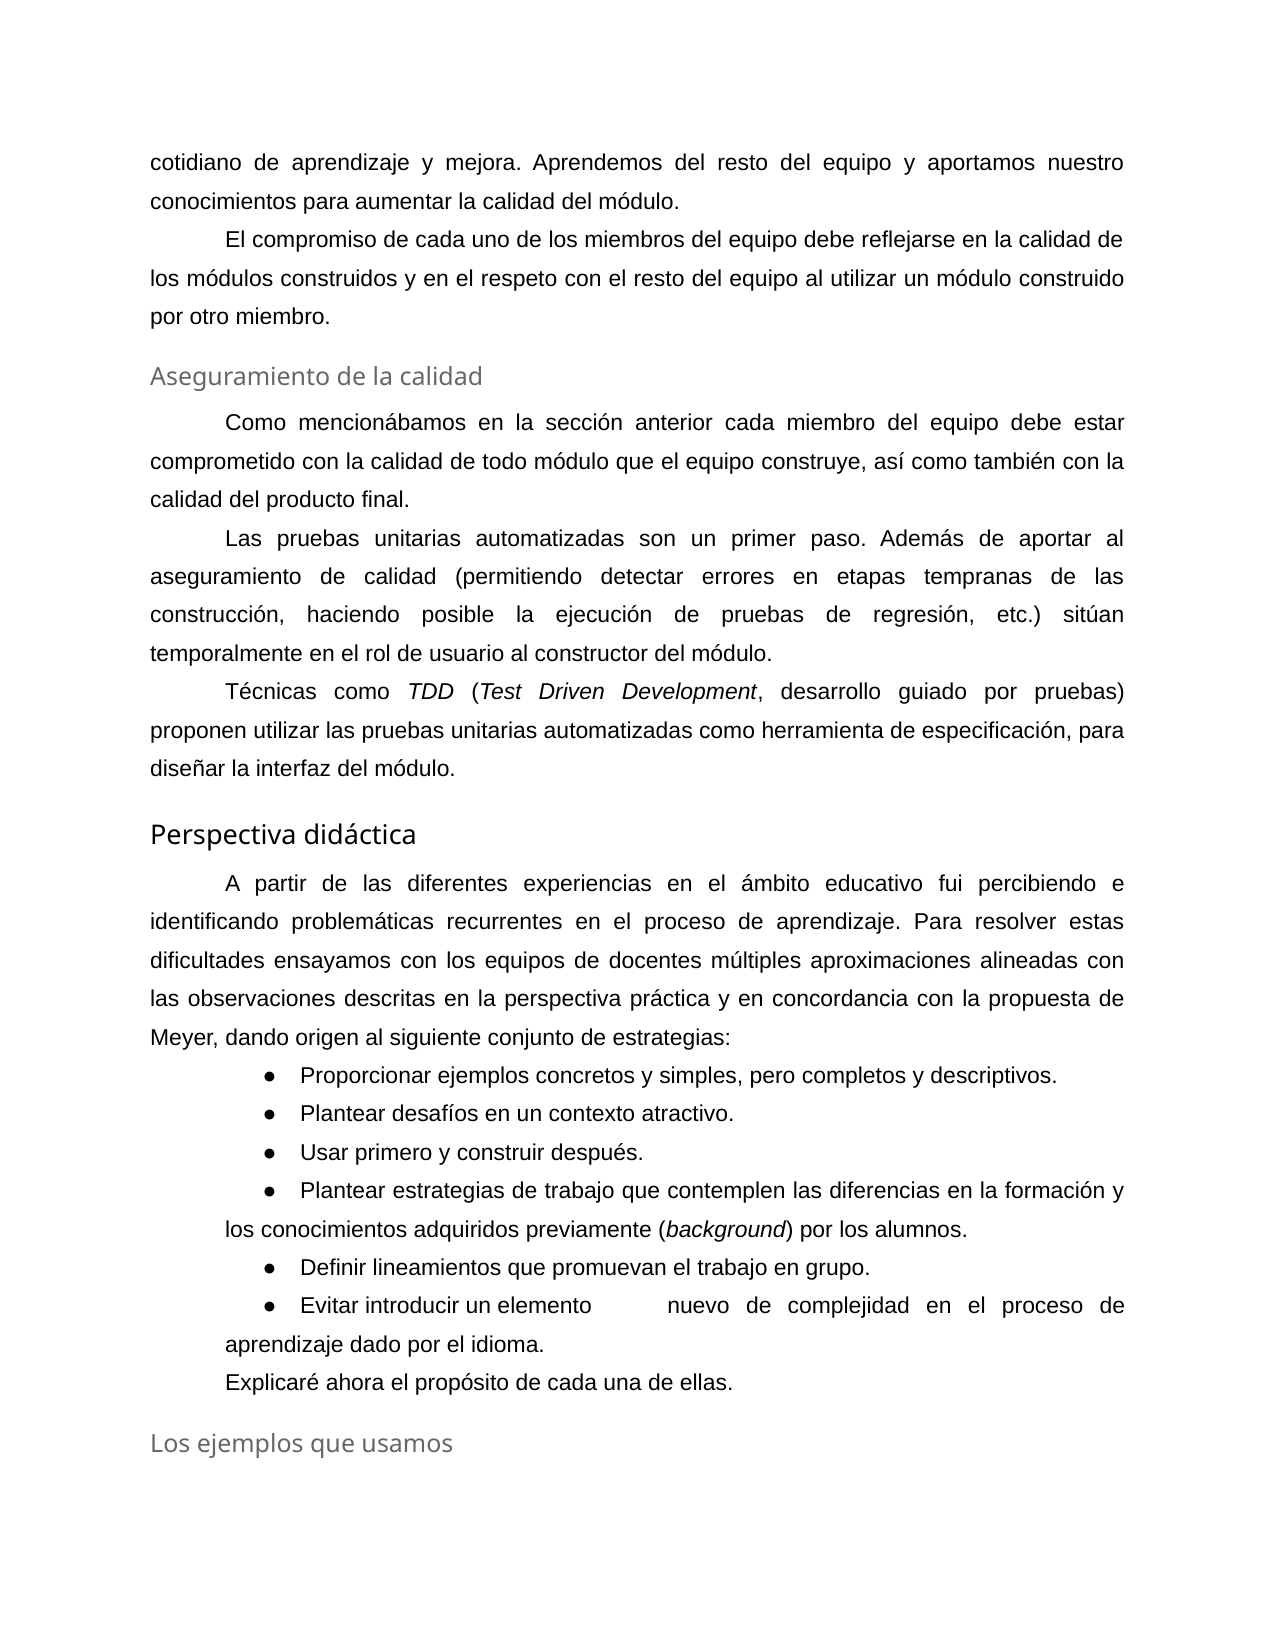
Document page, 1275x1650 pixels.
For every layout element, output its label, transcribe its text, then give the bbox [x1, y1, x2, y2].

subtitle Perspectiva didáctica [150, 815, 1125, 852]
text Explicaré ahora el propósito de cada una de ellas. [150, 1370, 1125, 1396]
list Definir lineamientos que promuevan el trabajo en grupo. [187, 1255, 1125, 1280]
list Usar primero y construir después. [187, 1139, 1125, 1165]
text Las pruebas unitarias automatizadas son un primer paso. Además de aportar al aseguramiento de calidad (permitiendo detectar errores en etapas tempranas de las construcción, haciendo posible la ejecución de pruebas de regresión, etc.) sitúan temporalmente en el rol de usuario al constructor del módulo. [150, 525, 1125, 666]
subtitle Los ejemplos que usamos [150, 1425, 1125, 1459]
list Plantear estrategias de trabajo que contemplen las diferencias en la formación y los conocimientos adquiridos previamente (background) por los alumnos. [187, 1178, 1125, 1242]
list Plantear desafíos en un contexto atractivo. [187, 1101, 1125, 1127]
text cotidiano de aprendizaje y mejora. Aprendemos del resto del equipo y aportamos nuestro conocimientos para aumentar la calidad del módulo. [150, 150, 1125, 214]
text Técnicas como TDD (Test Driven Development, desarrollo guiado por pruebas) proponen utilizar las pruebas unitarias automatizadas como herramienta de especificación, para diseñar la interfaz del módulo. [150, 679, 1125, 781]
text El compromiso de cada uno de los miembros del equipo debe reflejarse en la calidad de los módulos construidos y en el respeto con el resto del equipo al utilizar un módulo construido por otro miembro. [150, 227, 1125, 329]
subtitle Aseguramiento de la calidad [150, 359, 1125, 393]
list Evitar introducir un elemento nuevo de complejidad en el proceso de aprendizaje dado por el idioma. [187, 1293, 1125, 1357]
text Como mencionábamos en la sección anterior cada miembro del equipo debe estar comprometido con la calidad de todo módulo que el equipo construye, así como también con la calidad del producto final. [150, 410, 1125, 512]
text A partir de las diferentes experiencias en el ámbito educativo fui percibiendo e identificando problemáticas recurrentes en el proceso de aprendizaje. Para resolver estas dificultades ensayamos con los equipos de docentes múltiples aproximaciones alineadas con las observaciones descritas en la perspectiva práctica y en concordancia con la propuesta de Meyer, dando origen al siguiente conjunto de estrategias: [150, 870, 1125, 1050]
list Proporcionar ejemplos concretos y simples, pero completos y descriptivos. [187, 1063, 1125, 1088]
